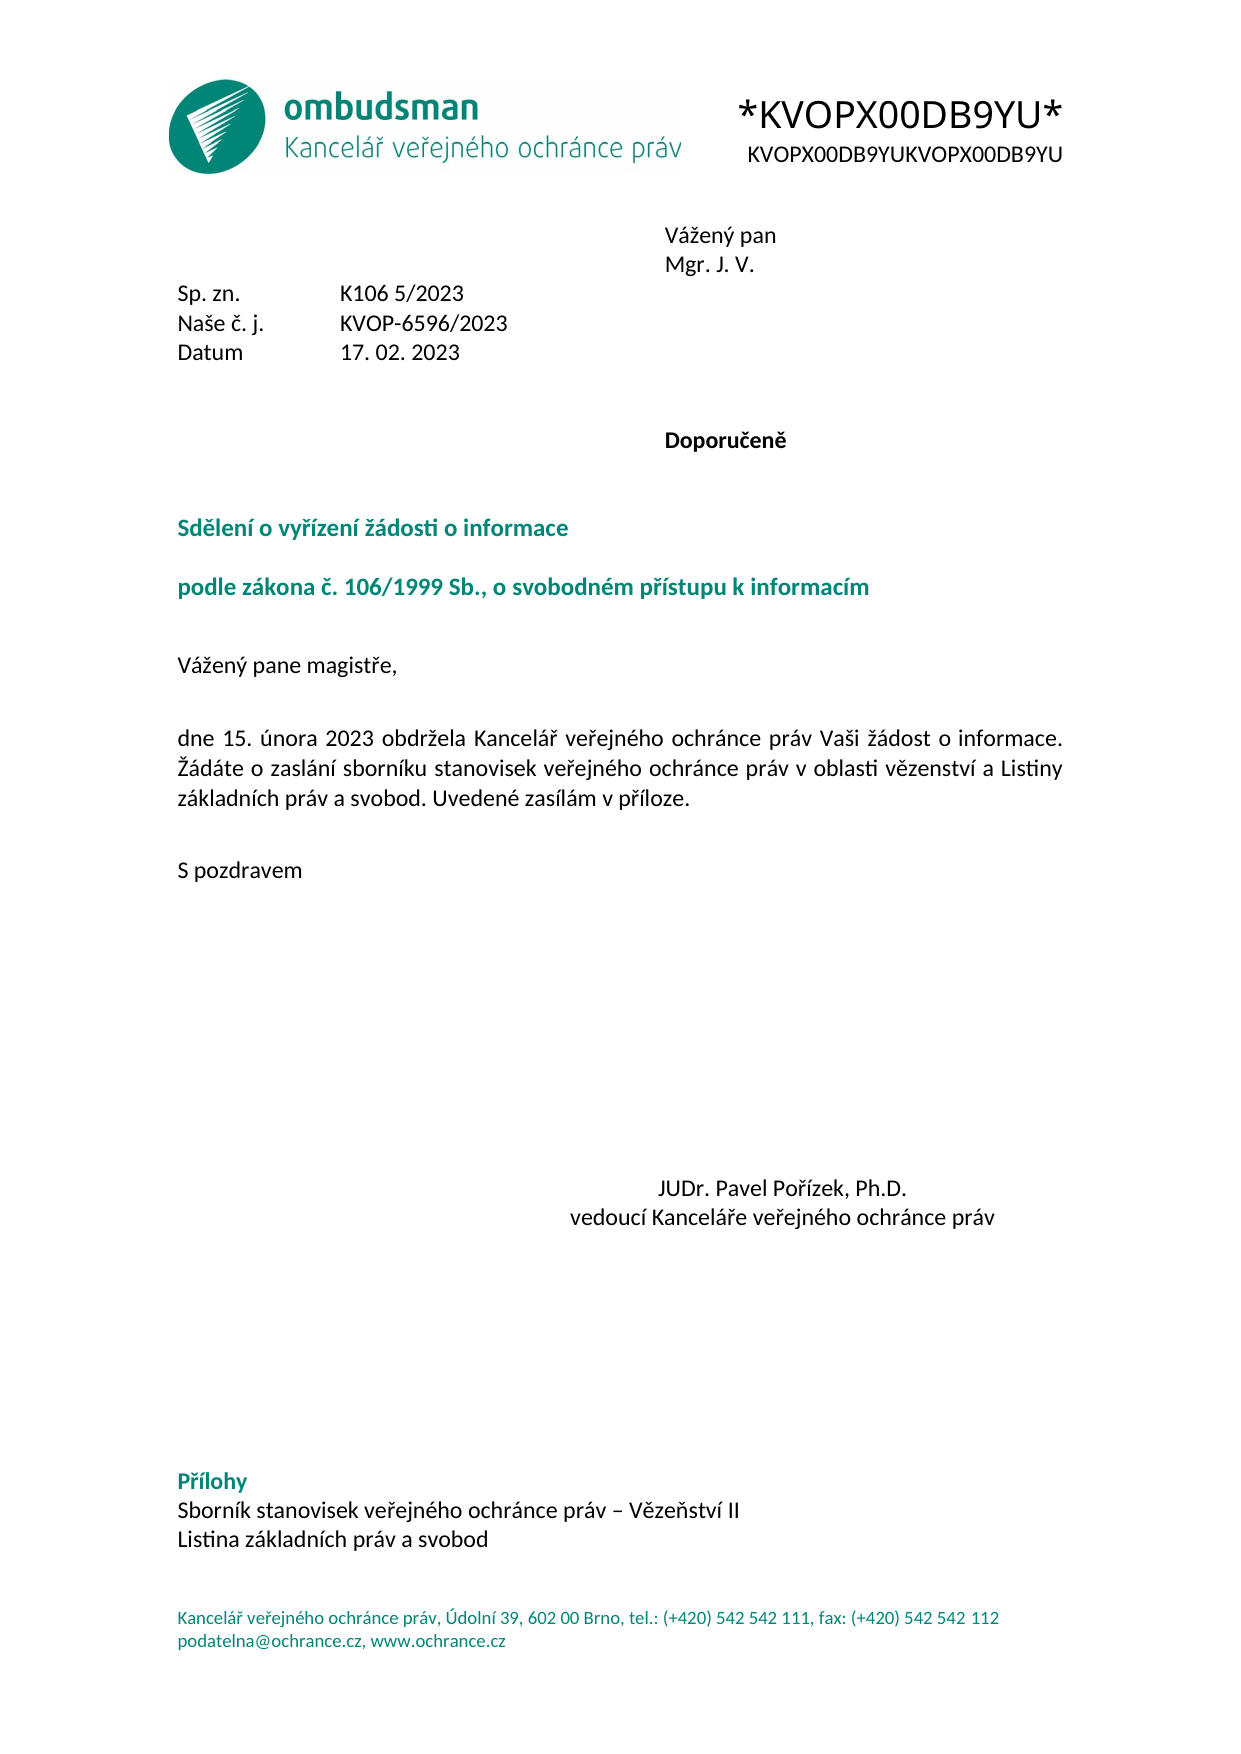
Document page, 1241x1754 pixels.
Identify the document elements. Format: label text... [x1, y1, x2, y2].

table_header Sp. zn. Naše č. j. Datum [177, 220, 340, 513]
text Vážený pane magistře, [177, 651, 1063, 680]
text Přílohy [177, 1466, 1063, 1495]
text JUDr. Pavel Pořízek, Ph.D. [502, 1173, 1063, 1202]
text dne 15. února 2023 obdržela Kancelář veřejného ochránce práv Vaši žádost o informace. Žádáte o zaslání sborníku stanovisek veřejného ochránce práv v oblasti vězenství a Listiny základních práv a svobod. Uvedené zasílám v příloze. [177, 723, 1063, 813]
text vedoucí Kanceláře veřejného ochránce práv [502, 1202, 1063, 1232]
table_header Vážený pan Mgr. J. V. Doporučeně [665, 220, 1085, 513]
text Sborník stanovisek veřejného ochránce práv – Vězeňství II [177, 1495, 1063, 1524]
text S pozdravem [177, 856, 1063, 885]
table_header K106 5/2023 KVOP-6596/2023 17. 02. 2023 [340, 220, 664, 513]
text Listina základních práv a svobod [177, 1524, 1063, 1553]
subtitle Sdělení o vyřízení žádosti o informace [177, 513, 1063, 543]
subtitle podle zákona č. 106/1999 Sb., o svobodném přístupu k informacím [177, 571, 1063, 602]
